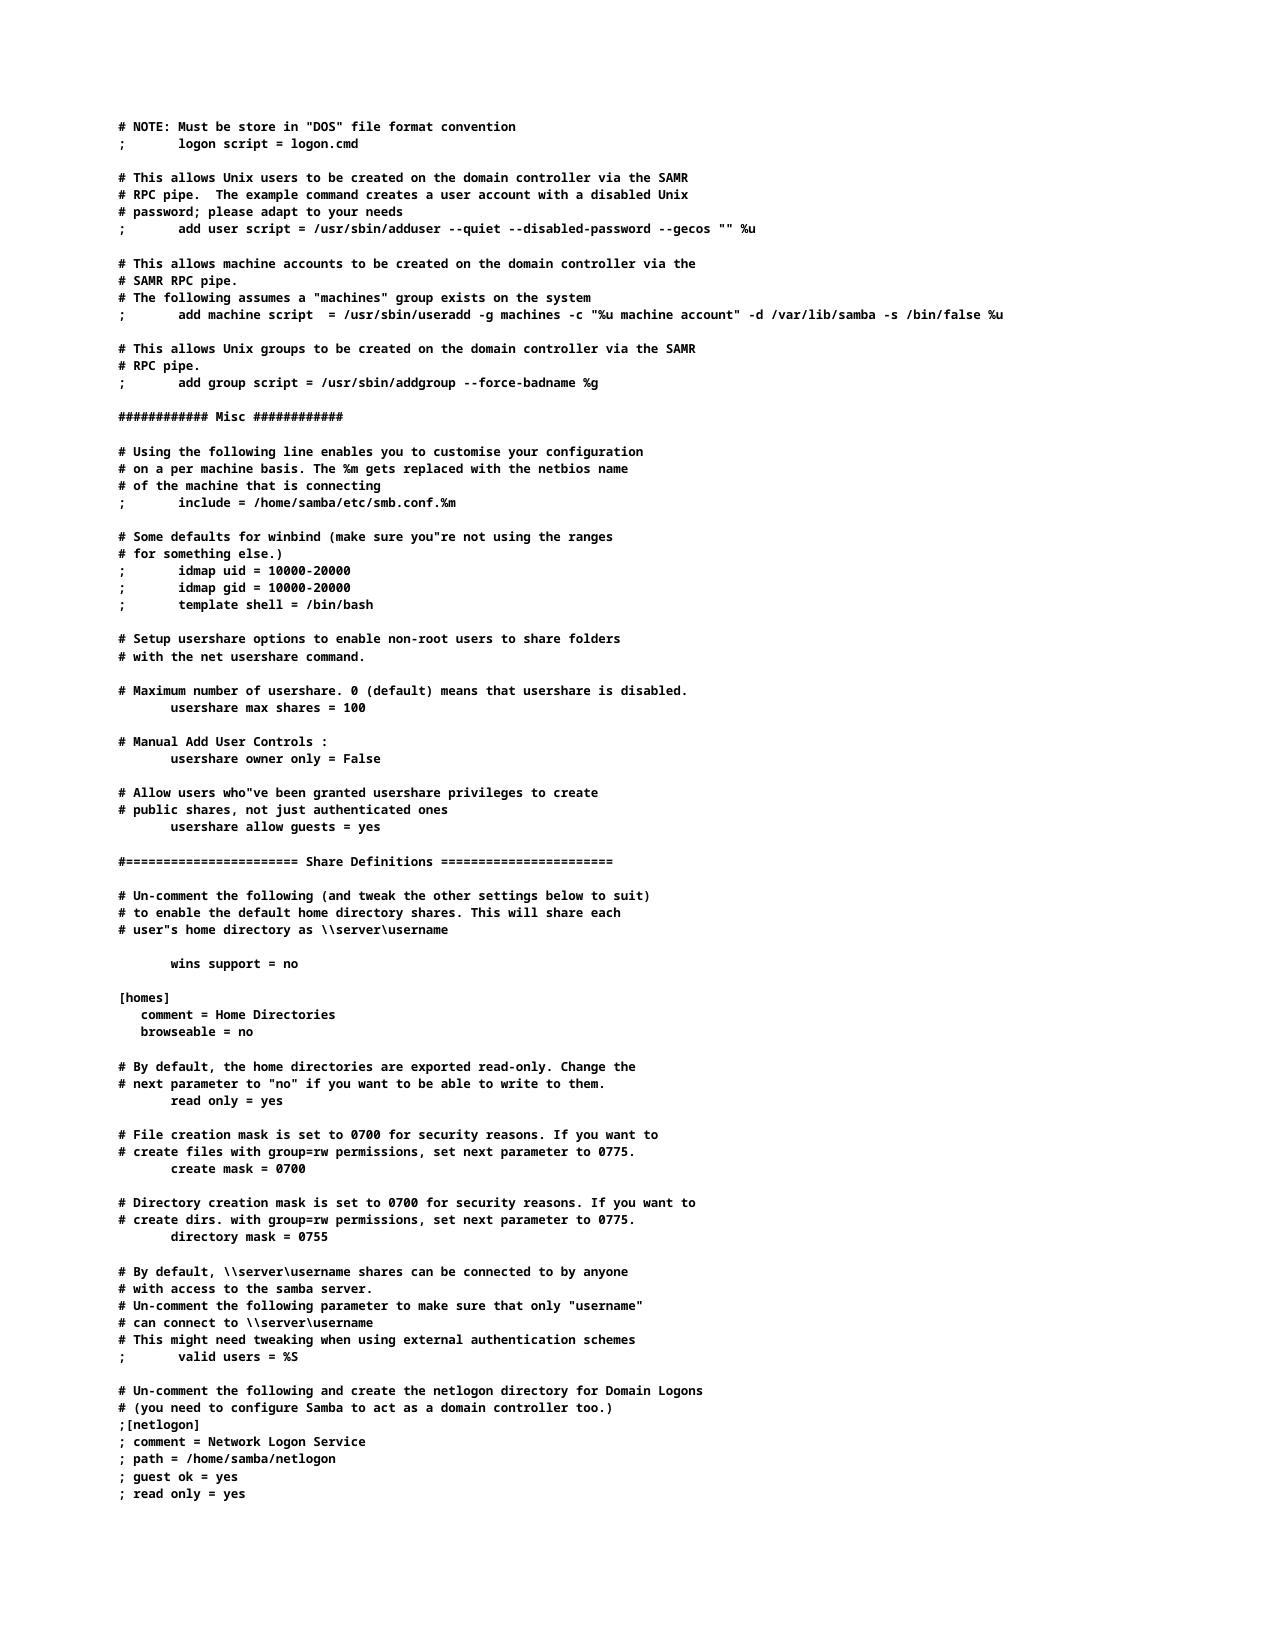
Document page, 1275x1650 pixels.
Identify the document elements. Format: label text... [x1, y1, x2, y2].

text ; add group script = /usr/sbin/addgroup --force-badname %g [118, 374, 1157, 391]
text wins support = no [118, 955, 1157, 972]
text ; logon script = logon.cmd [118, 135, 1157, 152]
text ; add user script = /usr/sbin/adduser --quiet --disabled-password --gecos "" %u [118, 221, 1157, 238]
text # Un-comment the following parameter to make sure that only "username" [118, 1297, 1157, 1314]
text ; idmap gid = 10000-20000 [118, 579, 1157, 596]
text ; valid users = %S [118, 1348, 1157, 1365]
text # By default, \\server\username shares can be connected to by anyone [118, 1263, 1157, 1280]
text # next parameter to "no" if you want to be able to write to them. [118, 1075, 1157, 1092]
text # for something else.) [118, 545, 1157, 562]
text # NOTE: Must be store in "DOS" file format convention [118, 118, 1157, 135]
text # user"s home directory as \\server\username [118, 921, 1157, 938]
text read only = yes [118, 1092, 1157, 1109]
text # password; please adapt to your needs [118, 203, 1157, 221]
text directory mask = 0755 [118, 1228, 1157, 1246]
text # This allows Unix users to be created on the domain controller via the SAMR [118, 169, 1157, 186]
text ; read only = yes [118, 1485, 1157, 1502]
text # Manual Add User Controls : [118, 733, 1157, 750]
text # create files with group=rw permissions, set next parameter to 0775. [118, 1143, 1157, 1160]
text create mask = 0700 [118, 1160, 1157, 1177]
text # Setup usershare options to enable non-root users to share folders [118, 631, 1157, 648]
text usershare allow guests = yes [118, 818, 1157, 836]
text # File creation mask is set to 0700 for security reasons. If you want to [118, 1126, 1157, 1143]
text usershare owner only = False [118, 750, 1157, 767]
text # to enable the default home directory shares. This will share each [118, 904, 1157, 921]
text ; add machine script = /usr/sbin/useradd -g machines -c "%u machine account" -d /var/lib/samba -s /bin/false %u [118, 306, 1157, 323]
text # This might need tweaking when using external authentication schemes [118, 1331, 1157, 1348]
text # can connect to \\server\username [118, 1314, 1157, 1331]
text # Some defaults for winbind (make sure you"re not using the ranges [118, 528, 1157, 545]
text ;[netlogon] [118, 1416, 1157, 1433]
text ; guest ok = yes [118, 1468, 1157, 1485]
text # Allow users who"ve been granted usershare privileges to create [118, 784, 1157, 801]
text # RPC pipe. The example command creates a user account with a disabled Unix [118, 186, 1157, 203]
text ; path = /home/samba/netlogon [118, 1451, 1157, 1468]
text # on a per machine basis. The %m gets replaced with the netbios name [118, 460, 1157, 477]
text ; idmap uid = 10000-20000 [118, 562, 1157, 579]
text ; include = /home/samba/etc/smb.conf.%m [118, 494, 1157, 511]
text usershare max shares = 100 [118, 699, 1157, 716]
text ############ Misc ############ [118, 408, 1157, 426]
text # This allows machine accounts to be created on the domain controller via the [118, 255, 1157, 272]
text # This allows Unix groups to be created on the domain controller via the SAMR [118, 340, 1157, 357]
text [homes] [118, 989, 1157, 1006]
text # The following assumes a "machines" group exists on the system [118, 289, 1157, 306]
text # RPC pipe. [118, 357, 1157, 374]
text # of the machine that is connecting [118, 477, 1157, 494]
text # Using the following line enables you to customise your configuration [118, 443, 1157, 460]
text # SAMR RPC pipe. [118, 272, 1157, 289]
text # Maximum number of usershare. 0 (default) means that usershare is disabled. [118, 682, 1157, 699]
text # Un-comment the following (and tweak the other settings below to suit) [118, 887, 1157, 904]
text # with access to the samba server. [118, 1280, 1157, 1297]
text # public shares, not just authenticated ones [118, 801, 1157, 818]
text #======================= Share Definitions ======================= [118, 853, 1157, 870]
text comment = Home Directories [118, 1006, 1157, 1023]
text # with the net usershare command. [118, 648, 1157, 665]
text # Un-comment the following and create the netlogon directory for Domain Logons [118, 1382, 1157, 1399]
text browseable = no [118, 1023, 1157, 1041]
text ; comment = Network Logon Service [118, 1433, 1157, 1451]
text # create dirs. with group=rw permissions, set next parameter to 0775. [118, 1211, 1157, 1228]
text # (you need to configure Samba to act as a domain controller too.) [118, 1399, 1157, 1416]
text # Directory creation mask is set to 0700 for security reasons. If you want to [118, 1194, 1157, 1211]
text ; template shell = /bin/bash [118, 596, 1157, 613]
text # By default, the home directories are exported read-only. Change the [118, 1058, 1157, 1075]
